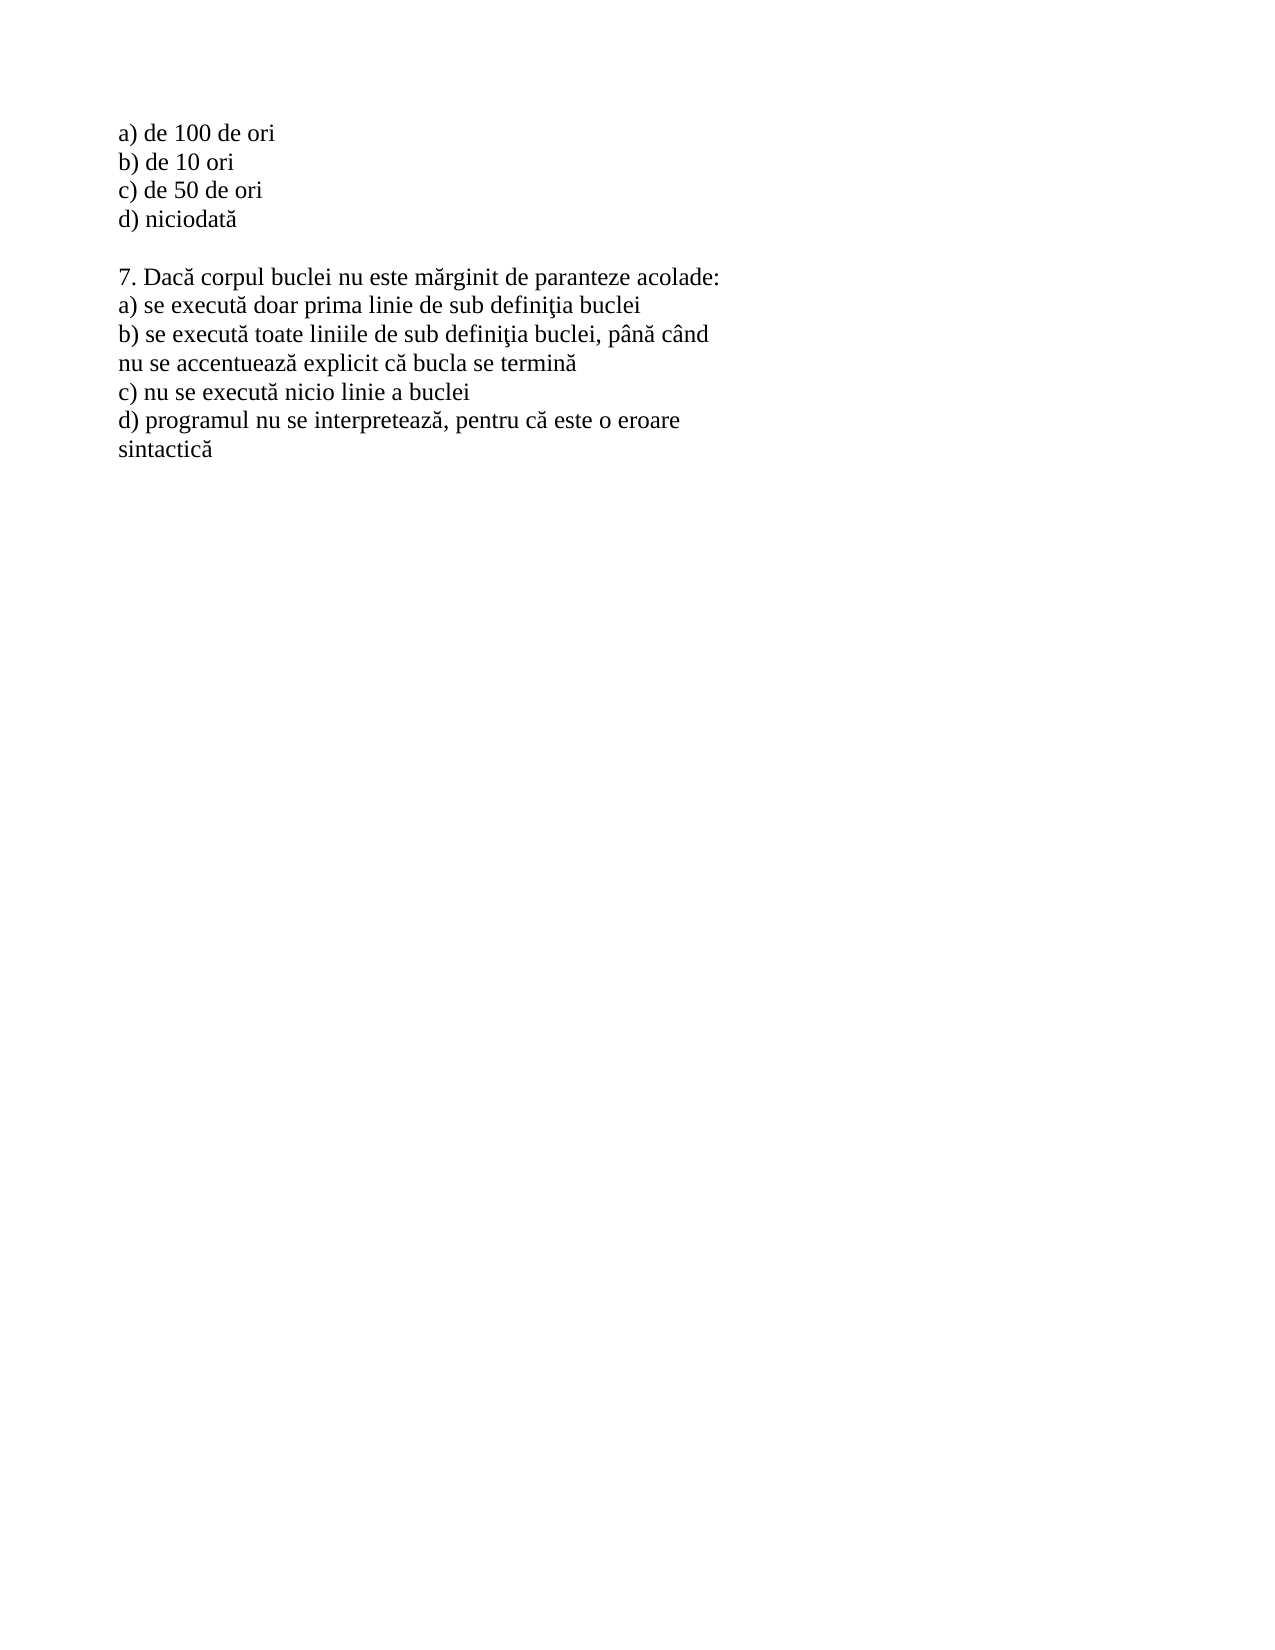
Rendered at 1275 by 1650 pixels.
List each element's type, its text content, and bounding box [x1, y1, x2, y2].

text c) nu se execută nicio linie a buclei [118, 377, 1157, 406]
text b) de 10 ori [118, 147, 1157, 176]
text d) programul nu se interpretează, pentru că este o eroare [118, 406, 1157, 434]
text b) se execută toate liniile de sub definiţia buclei, până când [118, 319, 1157, 348]
text c) de 50 de ori [118, 176, 1157, 204]
text sintactică [118, 434, 1157, 463]
text d) niciodată [118, 204, 1157, 233]
text 7. Dacă corpul buclei nu este mărginit de paranteze acolade: [118, 262, 1157, 291]
text a) se execută doar prima linie de sub definiţia buclei [118, 291, 1157, 319]
text nu se accentuează explicit că bucla se termină [118, 348, 1157, 377]
text a) de 100 de ori [118, 118, 1157, 147]
